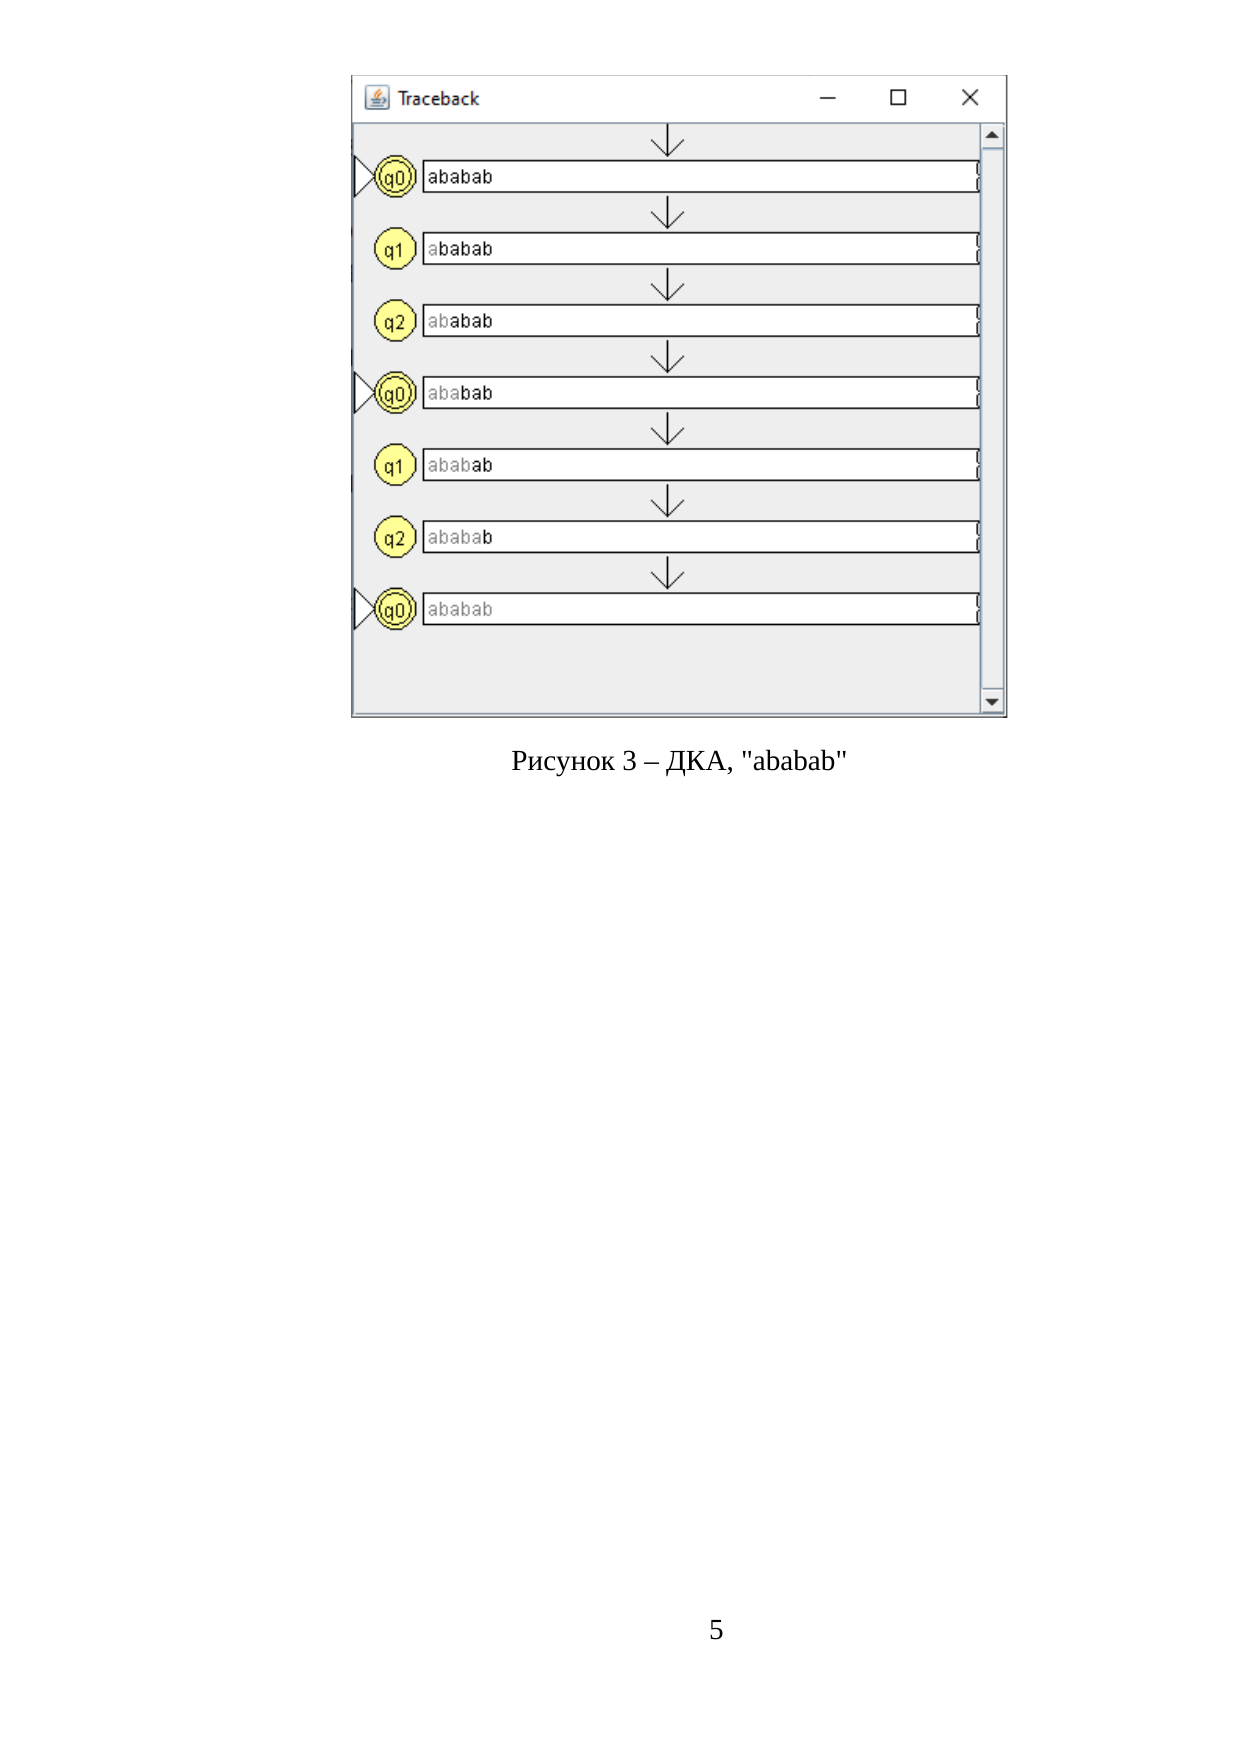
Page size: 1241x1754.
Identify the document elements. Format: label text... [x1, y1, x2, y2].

picture [351, 75, 1008, 718]
text Рисунок 3 – ДКА, "ababab" [177, 743, 1181, 776]
